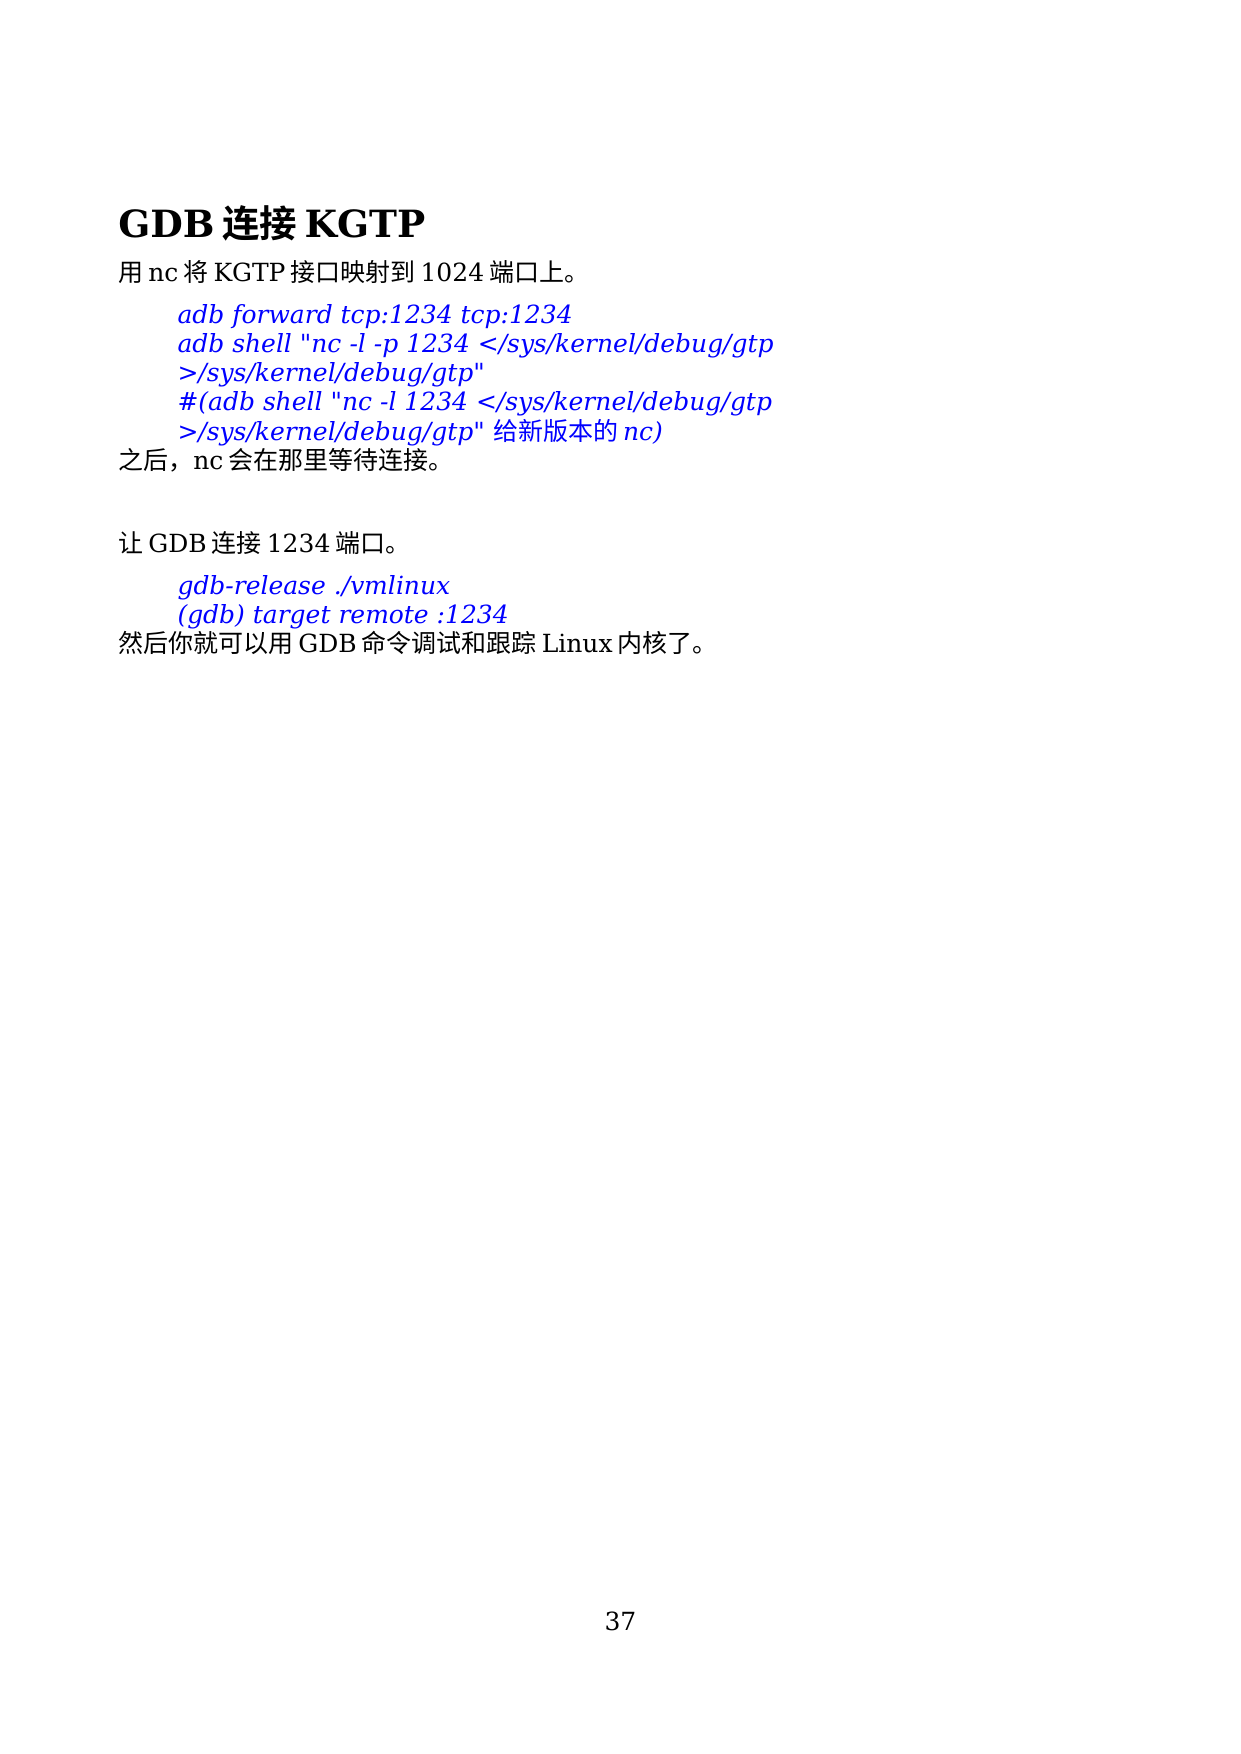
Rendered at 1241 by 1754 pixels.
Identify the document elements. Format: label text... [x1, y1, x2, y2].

text 让GDB连接1234端口。 [118, 529, 1122, 558]
text 然后你就可以用GDB命令调试和跟踪Linux内核了。 [118, 629, 1122, 658]
text (gdb) target remote :1234 [177, 600, 1063, 629]
text #(adb shell "nc -l 1234 </sys/kernel/debug/gtp >/sys/kernel/debug/gtp" 给新版本的nc) [177, 387, 1063, 446]
subtitle GDB连接KGTP [118, 202, 1122, 246]
text 之后，nc会在那里等待连接。 [118, 446, 1122, 475]
text 用nc将KGTP接口映射到1024端口上。 [118, 258, 1122, 287]
text adb shell "nc -l -p 1234 </sys/kernel/debug/gtp >/sys/kernel/debug/gtp" [177, 329, 1063, 387]
text adb forward tcp:1234 tcp:1234 [177, 300, 1063, 329]
text gdb-release ./vmlinux [177, 571, 1063, 600]
